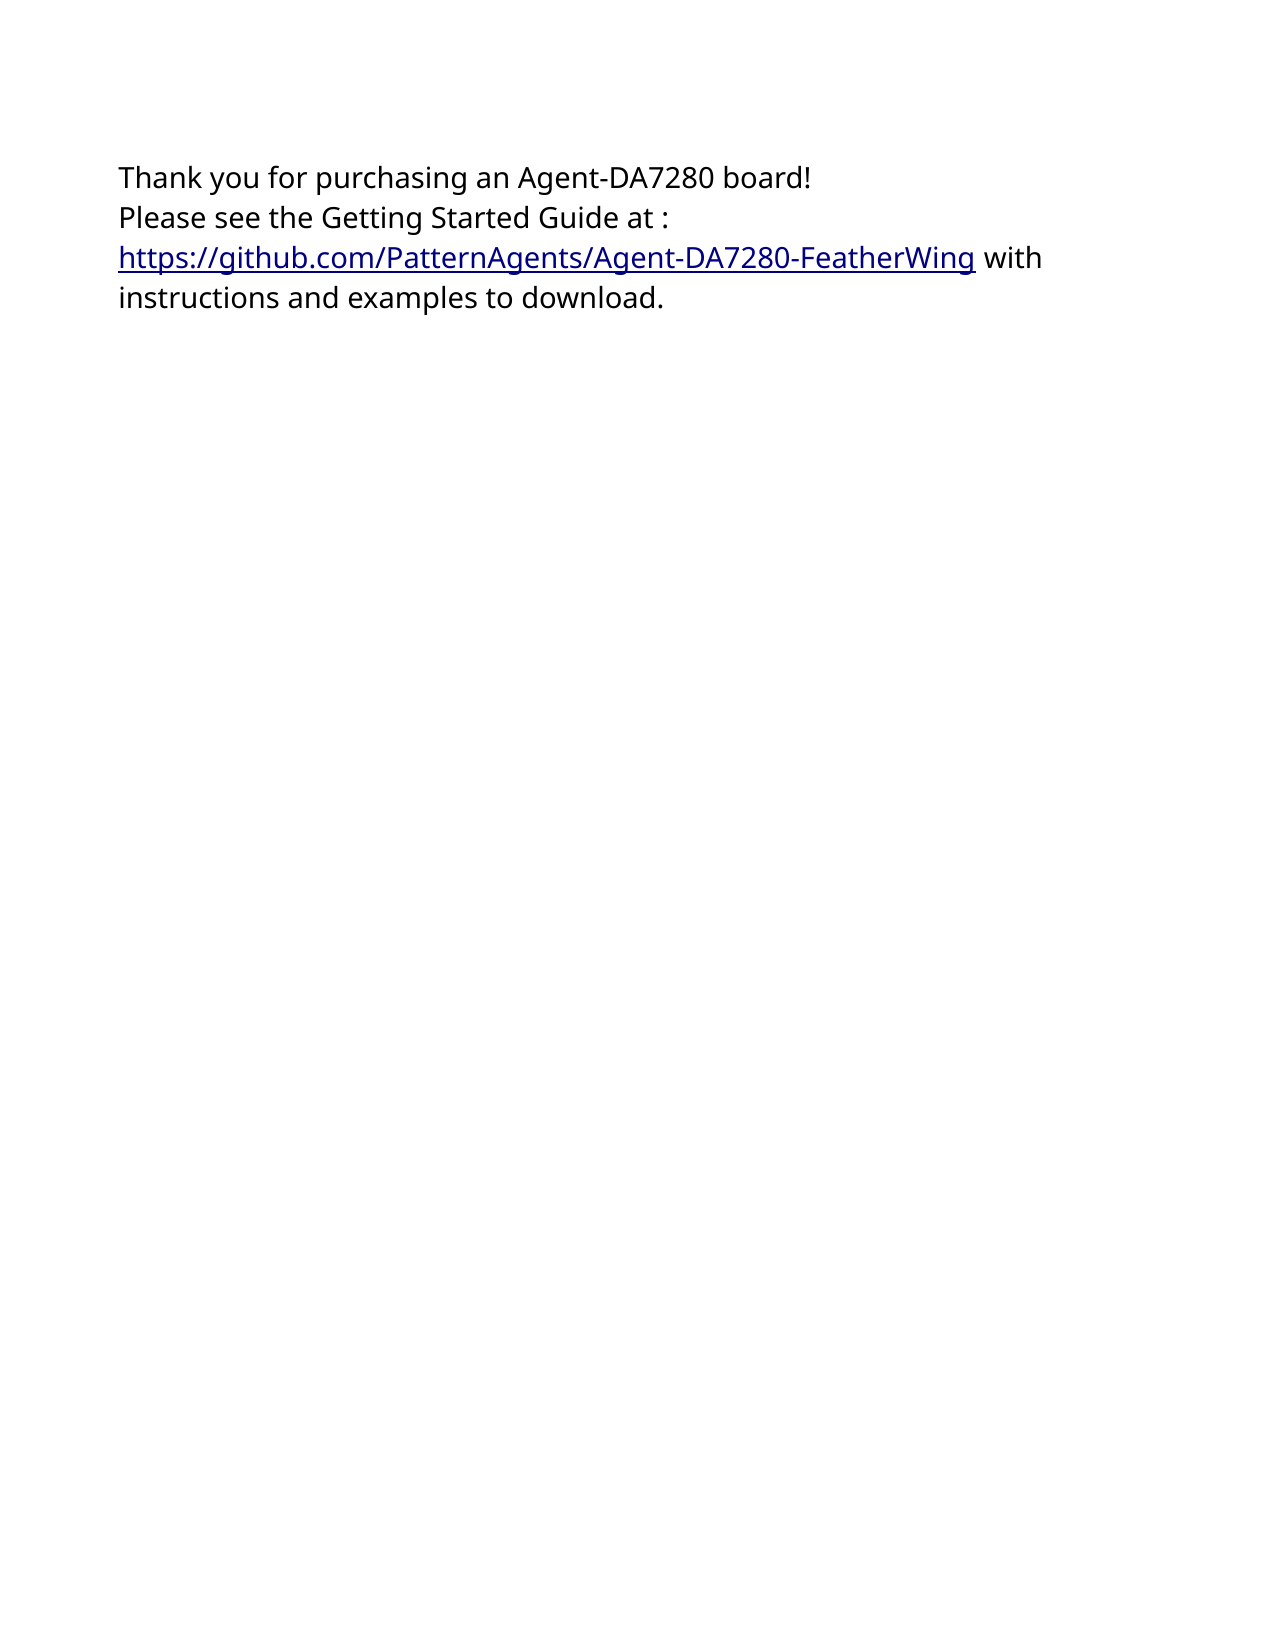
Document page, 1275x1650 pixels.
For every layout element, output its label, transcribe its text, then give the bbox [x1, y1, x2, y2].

text Thank you for purchasing an Agent-DA7280 board! Please see the Getting Started Guide at : https://github.com/PatternAgents/Agent-DA7280-FeatherWing with instructions and examples to download. [118, 118, 1157, 317]
